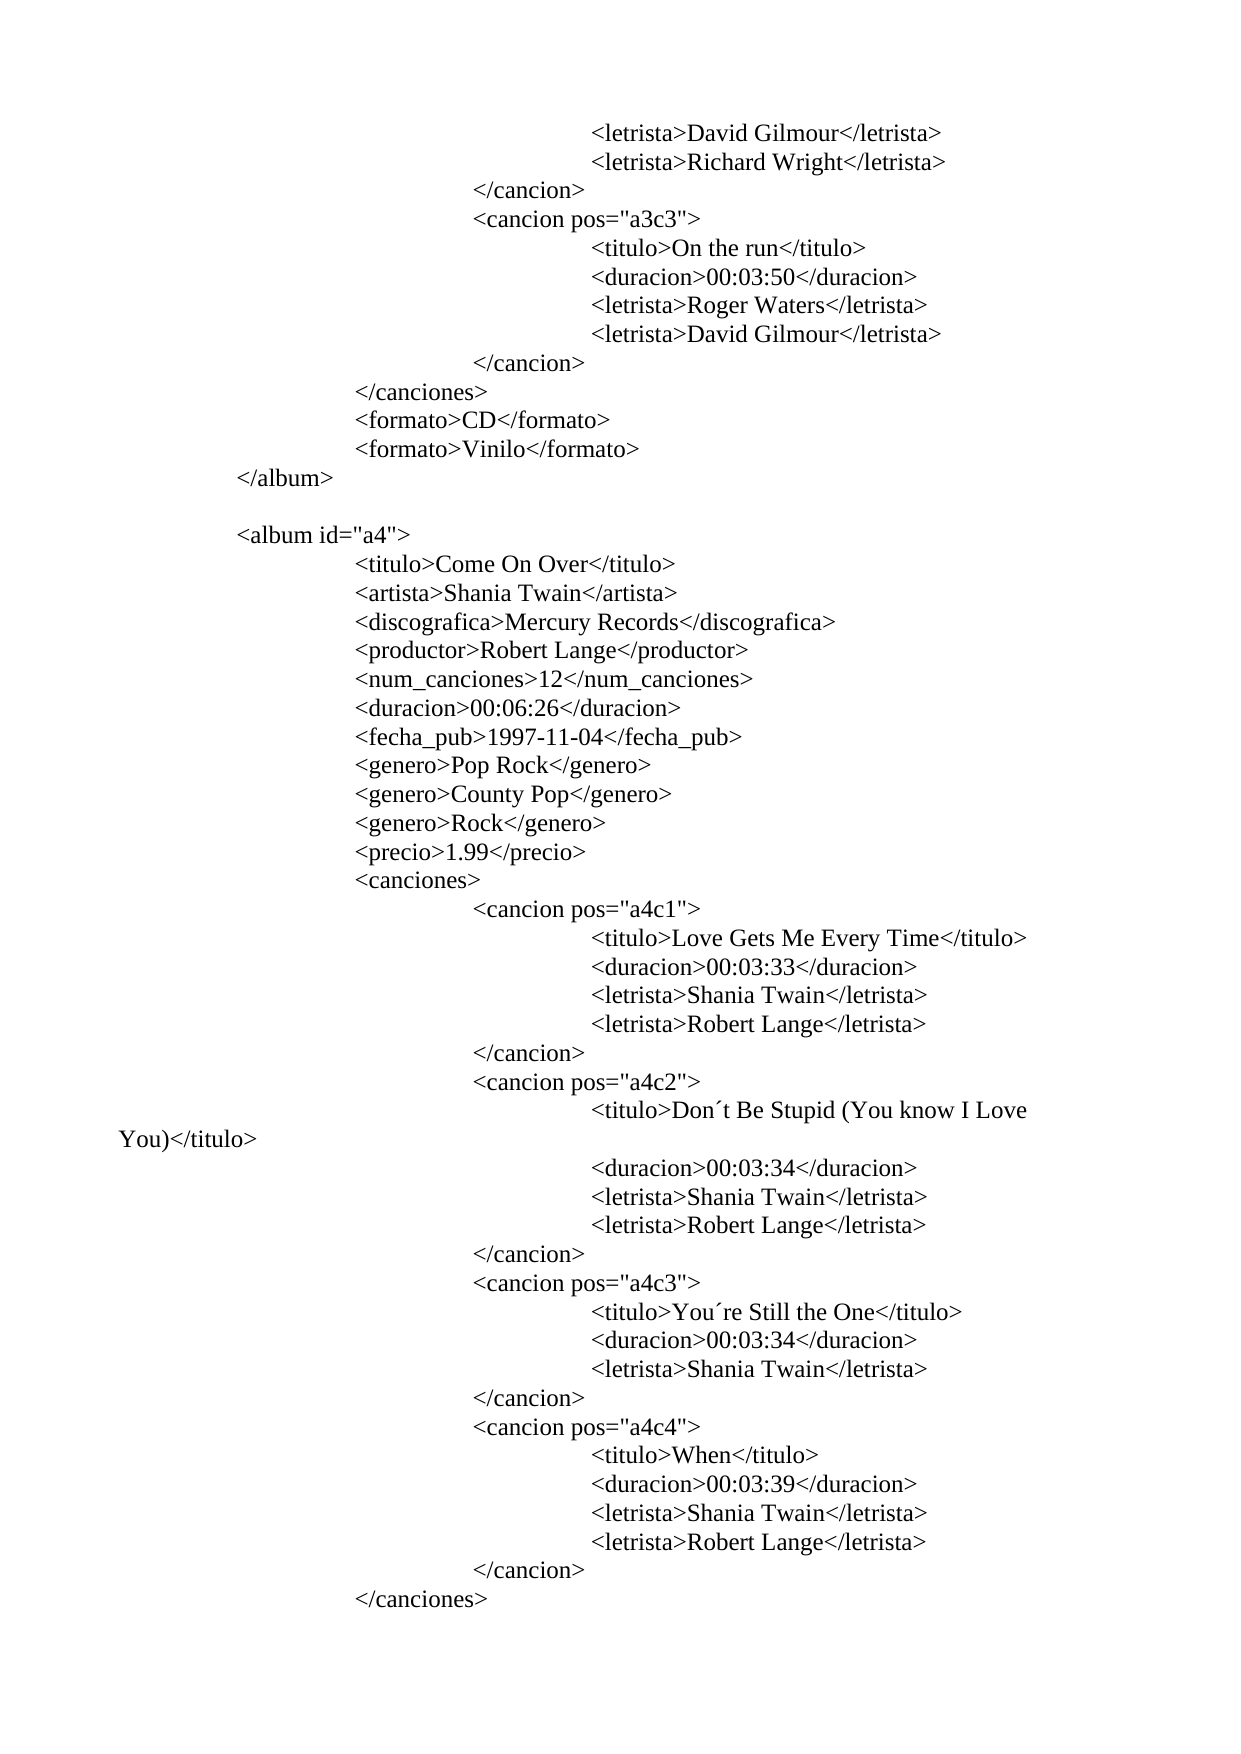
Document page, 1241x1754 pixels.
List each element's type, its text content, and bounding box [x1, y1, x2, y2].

text <formato>CD</formato> [118, 406, 1122, 434]
text <titulo>You´re Still the One</titulo> [118, 1297, 1122, 1326]
text <letrista>Roger Waters</letrista> [118, 291, 1122, 319]
text <duracion>00:06:26</duracion> [118, 693, 1122, 722]
text <letrista>Robert Lange</letrista> [118, 1009, 1122, 1038]
text <titulo>Don´t Be Stupid (You know I Love You)</titulo> [118, 1096, 1122, 1153]
text </canciones> [118, 377, 1122, 406]
text <titulo>When</titulo> [118, 1441, 1122, 1469]
text <letrista>Richard Wright</letrista> [118, 147, 1122, 176]
text <cancion pos="a4c3"> [118, 1268, 1122, 1297]
text <genero>Rock</genero> [118, 808, 1122, 837]
text <duracion>00:03:39</duracion> [118, 1469, 1122, 1498]
text <productor>Robert Lange</productor> [118, 636, 1122, 664]
text <duracion>00:03:34</duracion> [118, 1326, 1122, 1354]
text <cancion pos="a4c4"> [118, 1412, 1122, 1441]
text <letrista>Shania Twain</letrista> [118, 981, 1122, 1009]
text <letrista>David Gilmour</letrista> [118, 319, 1122, 348]
text <formato>Vinilo</formato> [118, 434, 1122, 463]
text </cancion> [118, 348, 1122, 377]
text <duracion>00:03:33</duracion> [118, 952, 1122, 981]
text <precio>1.99</precio> [118, 837, 1122, 866]
text <letrista>Shania Twain</letrista> [118, 1182, 1122, 1211]
text </cancion> [118, 1383, 1122, 1412]
text </cancion> [118, 1038, 1122, 1067]
text </cancion> [118, 1556, 1122, 1584]
text <artista>Shania Twain</artista> [118, 578, 1122, 607]
text </cancion> [118, 1239, 1122, 1268]
text <titulo>On the run</titulo> [118, 233, 1122, 262]
text <letrista>Robert Lange</letrista> [118, 1527, 1122, 1556]
text <titulo>Love Gets Me Every Time</titulo> [118, 923, 1122, 952]
text <letrista>Shania Twain</letrista> [118, 1354, 1122, 1383]
text <letrista>Robert Lange</letrista> [118, 1211, 1122, 1239]
text <num_canciones>12</num_canciones> [118, 664, 1122, 693]
text <letrista>David Gilmour</letrista> [118, 118, 1122, 147]
text </album> [118, 463, 1122, 492]
text </cancion> [118, 176, 1122, 204]
text <letrista>Shania Twain</letrista> [118, 1498, 1122, 1527]
text <cancion pos="a3c3"> [118, 204, 1122, 233]
text <cancion pos="a4c1"> [118, 894, 1122, 923]
text <genero>Pop Rock</genero> [118, 751, 1122, 779]
text <genero>County Pop</genero> [118, 779, 1122, 808]
text <cancion pos="a4c2"> [118, 1067, 1122, 1096]
text <duracion>00:03:34</duracion> [118, 1153, 1122, 1182]
text <fecha_pub>1997-11-04</fecha_pub> [118, 722, 1122, 751]
text </canciones> [118, 1584, 1122, 1613]
text <titulo>Come On Over</titulo> [118, 549, 1122, 578]
text <discografica>Mercury Records</discografica> [118, 607, 1122, 636]
text <album id="a4"> [118, 521, 1122, 549]
text <canciones> [118, 866, 1122, 894]
text <duracion>00:03:50</duracion> [118, 262, 1122, 291]
